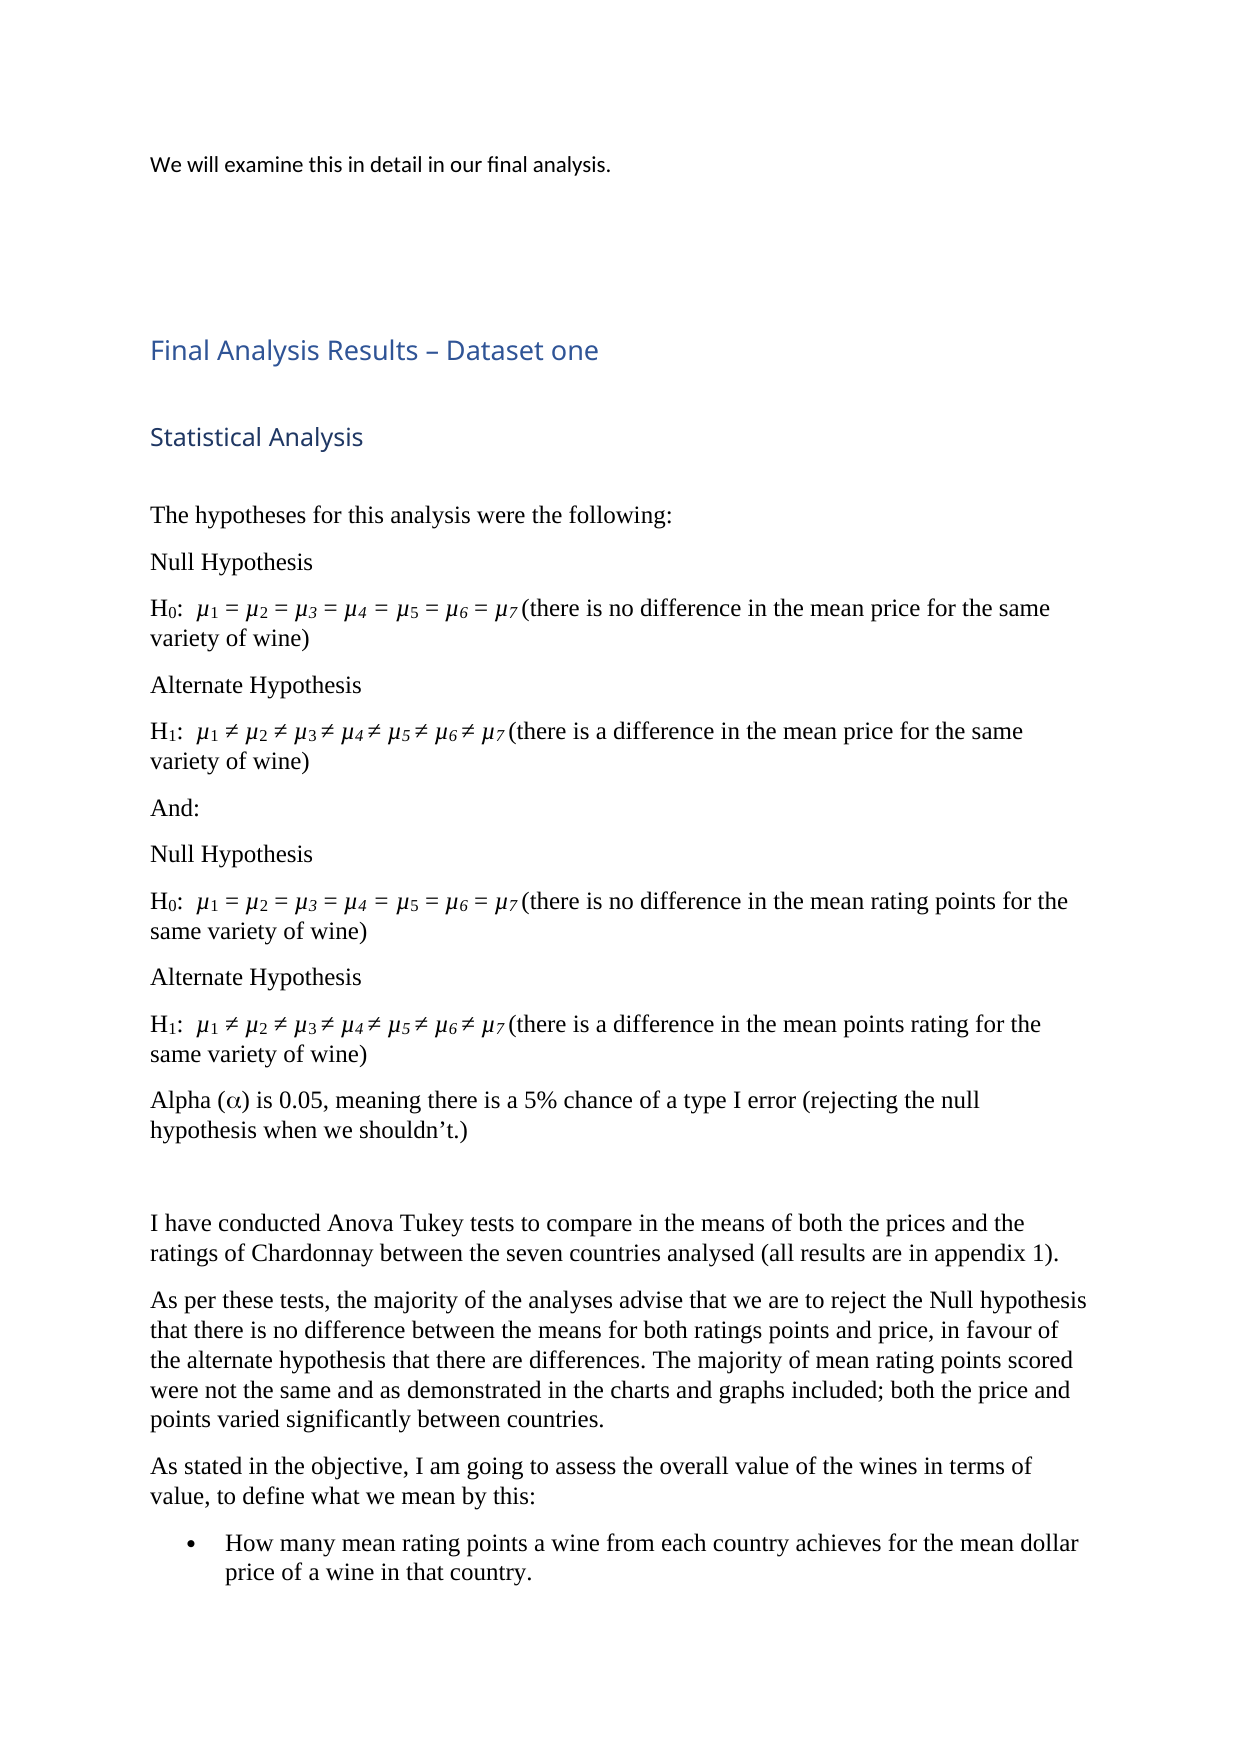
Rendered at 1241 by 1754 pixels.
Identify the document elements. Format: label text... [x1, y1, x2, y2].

text H1: µ1 ≠ µ2 ≠ µ3 ≠ µ4 ≠ µ5 ≠ µ6 ≠ µ7 (there is a difference in the mean points rating for the same variety of wine) [150, 1009, 1090, 1068]
text I have conducted Anova Tukey tests to compare in the means of both the prices and the ratings of Chardonnay between the seven countries analysed (all results are in appendix 1). [150, 1208, 1090, 1267]
text Alpha () is 0.05, meaning there is a 5% chance of a type I error (rejecting the null hypothesis when we shouldn’t.) [150, 1086, 1090, 1144]
text H1: µ1 ≠ µ2 ≠ µ3 ≠ µ4 ≠ µ5 ≠ µ6 ≠ µ7 (there is a difference in the mean price for the same variety of wine) [150, 716, 1090, 775]
text And: [150, 793, 1090, 822]
text Alternate Hypothesis [150, 670, 1090, 699]
text We will examine this in detail in our final analysis. [150, 150, 1090, 178]
text As stated in the objective, I am going to assess the overall value of the wines in terms of value, to define what we mean by this: [150, 1451, 1090, 1510]
text H0: µ1 = µ2 = µ3 = µ4 = µ5 = µ6 = µ7 (there is no difference in the mean rating points for the same variety of wine) [150, 886, 1090, 945]
text Null Hypothesis [150, 839, 1090, 868]
text Null Hypothesis [150, 547, 1090, 576]
subtitle Statistical Analysis [150, 419, 1090, 453]
text The hypotheses for this analysis were the following: [150, 500, 1090, 529]
text As per these tests, the majority of the analyses advise that we are to reject the Null hypothesis that there is no difference between the means for both ratings points and price, in favour of the alternate hypothesis that there are differences. The majority of mean rating points scored were not the same and as demonstrated in the charts and graphs included; both the price and points varied significantly between countries. [150, 1285, 1090, 1433]
text H0: µ1 = µ2 = µ3 = µ4 = µ5 = µ6 = µ7 (there is no difference in the mean price for the same variety of wine) [150, 593, 1090, 652]
subtitle Final Analysis Results – Dataset one [150, 331, 1090, 368]
list How many mean rating points a wine from each country achieves for the mean dollar price of a wine in that country. [187, 1528, 1090, 1586]
text Alternate Hypothesis [150, 962, 1090, 991]
